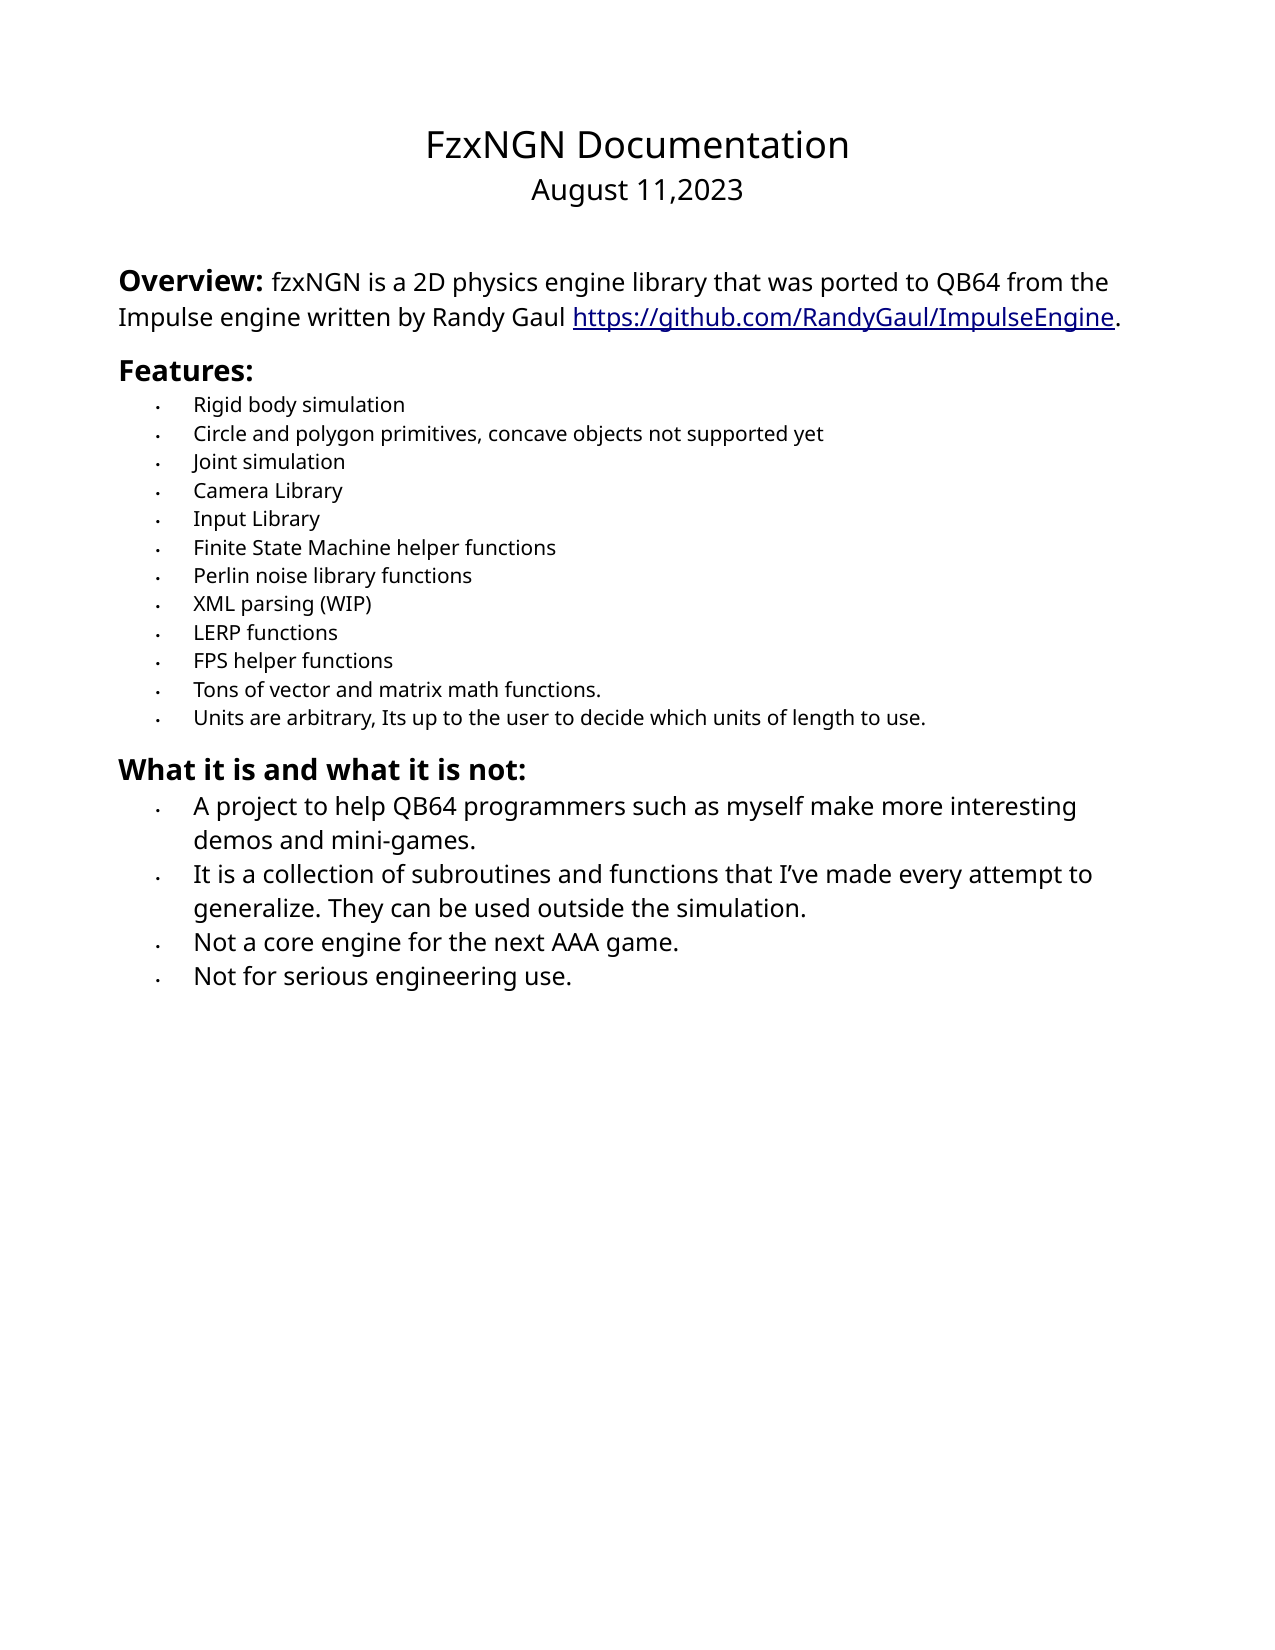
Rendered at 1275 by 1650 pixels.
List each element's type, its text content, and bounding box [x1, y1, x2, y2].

list LERP functions [156, 618, 1157, 646]
list Circle and polygon primitives, concave objects not supported yet [156, 419, 1157, 447]
list Tons of vector and matrix math functions. [156, 675, 1157, 703]
list A project to help QB64 programmers such as myself make more interesting demos and mini-games. [156, 788, 1157, 857]
list Camera Library [156, 476, 1157, 504]
list It is a collection of subroutines and functions that I’ve made every attempt to generalize. They can be used outside the simulation. [156, 857, 1157, 925]
list Units are arbitrary, Its up to the user to decide which units of length to use. [156, 703, 1157, 732]
list Finite State Machine helper functions [156, 533, 1157, 561]
text Features: [118, 351, 1157, 390]
text August 11,2023 [118, 169, 1157, 209]
text FzxNGN Documentation [118, 118, 1157, 169]
list Not for serious engineering use. [156, 959, 1157, 993]
list Perlin noise library functions [156, 561, 1157, 589]
text Overview: fzxNGN is a 2D physics engine library that was ported to QB64 from the Impulse engine written by Randy Gaul https://github.com/RandyGaul/ImpulseEngine. [118, 260, 1157, 334]
list XML parsing (WIP) [156, 589, 1157, 618]
list Rigid body simulation [156, 390, 1157, 419]
text What it is and what it is not: [118, 749, 1157, 788]
list Not a core engine for the next AAA game. [156, 925, 1157, 959]
list FPS helper functions [156, 646, 1157, 675]
list Joint simulation [156, 447, 1157, 476]
list Input Library [156, 504, 1157, 533]
